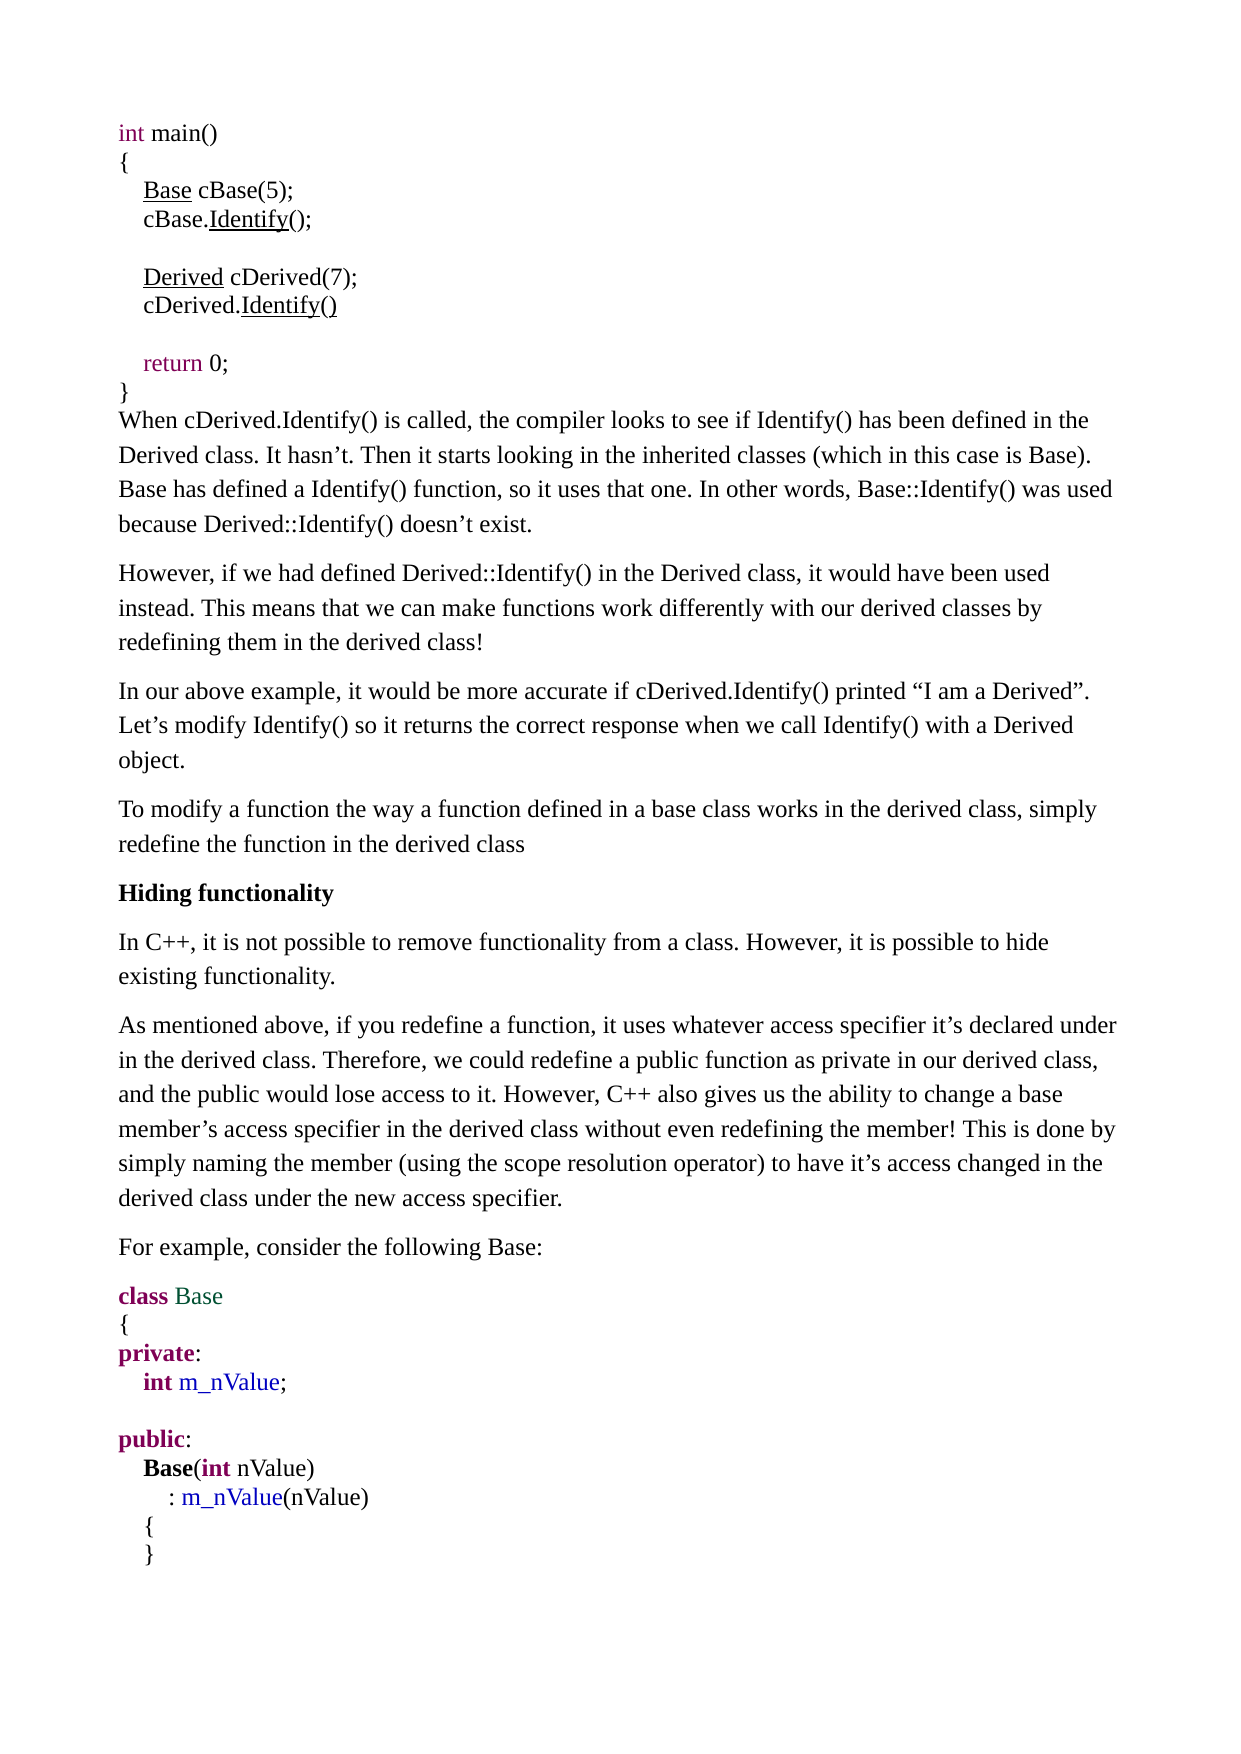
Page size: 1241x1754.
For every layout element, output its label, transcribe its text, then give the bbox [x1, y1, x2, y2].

text Base(int nValue) [118, 1453, 1122, 1482]
text { [118, 147, 1122, 176]
text int m_nValue; [118, 1367, 1122, 1396]
text Derived cDerived(7); [118, 262, 1122, 291]
text As mentioned above, if you redefine a function, it uses whatever access specifier it’s declared under in the derived class. Therefore, we could redefine a public function as private in our derived class, and the public would lose access to it. However, C++ also gives us the ability to change a base member’s access specifier in the derived class without even redefining the member! This is done by simply naming the member (using the scope resolution operator) to have it’s access changed in the derived class under the new access specifier. [118, 1010, 1122, 1211]
text : m_nValue(nValue) [118, 1482, 1122, 1511]
text In C++, it is not possible to remove functionality from a class. However, it is possible to hide existing functionality. [118, 927, 1122, 990]
text In our above example, it would be more accurate if cDerived.Identify() printed “I am a Derived”. Let’s modify Identify() so it returns the correct response when we call Identify() with a Derived object. [118, 676, 1122, 774]
text However, if we had defined Derived::Identify() in the Derived class, it would have been used instead. This means that we can make functions work differently with our derived classes by redefining them in the derived class! [118, 558, 1122, 656]
text Base cBase(5); [118, 176, 1122, 204]
text cDerived.Identify() [118, 291, 1122, 319]
text class Base [118, 1281, 1122, 1309]
text { [118, 1511, 1122, 1539]
text public: [118, 1424, 1122, 1453]
text Hiding functionality [118, 878, 1122, 906]
text int main() [118, 118, 1122, 147]
text private: [118, 1338, 1122, 1367]
text To modify a function the way a function defined in a base class works in the derived class, simply redefine the function in the derived class [118, 794, 1122, 857]
text cBase.Identify(); [118, 204, 1122, 233]
text { [118, 1309, 1122, 1338]
text } [118, 377, 1122, 406]
text return 0; [118, 348, 1122, 377]
text } [118, 1539, 1122, 1568]
text For example, consider the following Base: [118, 1232, 1122, 1261]
text When cDerived.Identify() is called, the compiler looks to see if Identify() has been defined in the Derived class. It hasn’t. Then it starts looking in the inherited classes (which in this case is Base). Base has defined a Identify() function, so it uses that one. In other words, Base::Identify() was used because Derived::Identify() doesn’t exist. [118, 406, 1122, 538]
